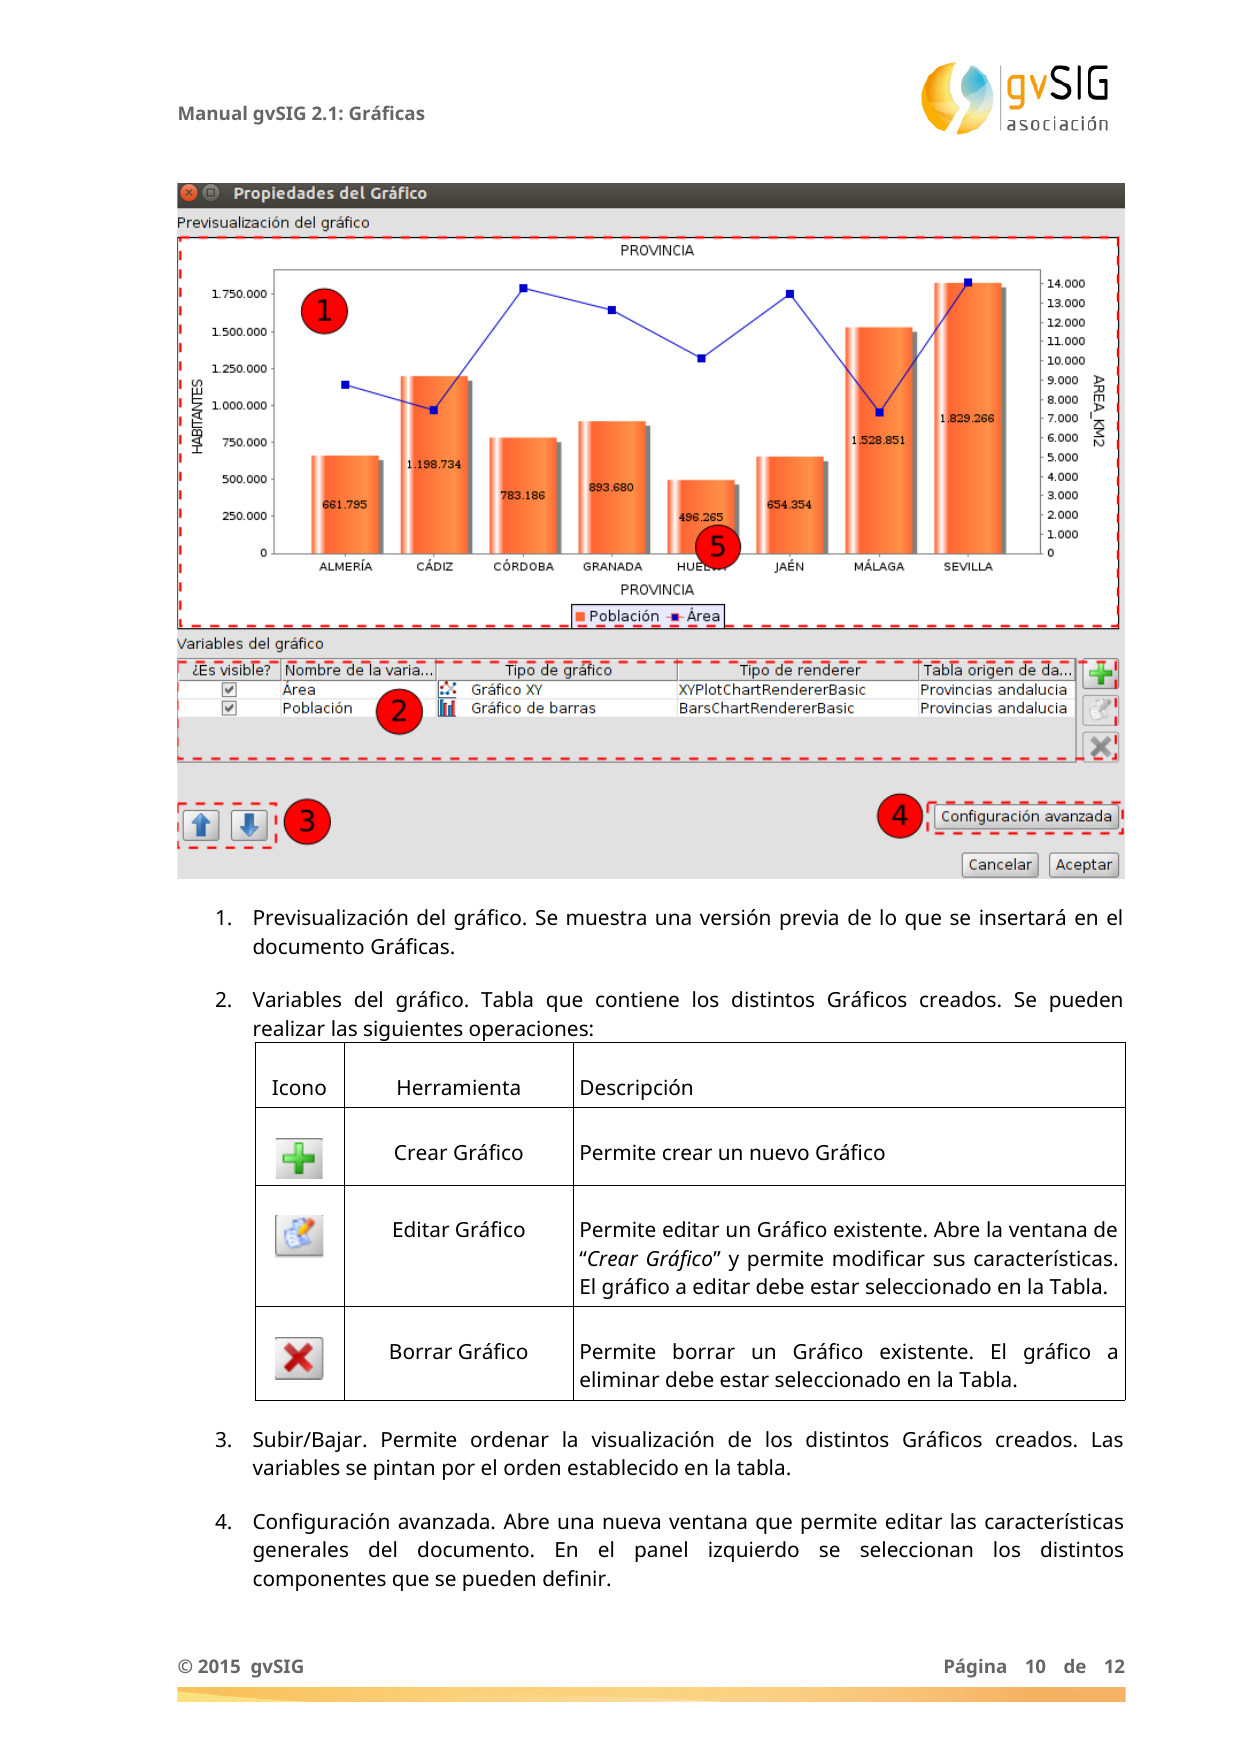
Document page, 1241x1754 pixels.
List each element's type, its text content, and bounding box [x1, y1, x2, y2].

table_cell Editar Gráfico [345, 1186, 573, 1306]
list Subir/Bajar. Permite ordenar la visualización de los distintos Gráficos creados. Las variables se pintan por el orden establecido en la tabla. [215, 1425, 1125, 1482]
list Previsualización del gráfico. Se muestra una versión previa de lo que se insertará en el documento Gráficas. [215, 903, 1125, 960]
picture [275, 1337, 324, 1380]
table_header Descripción [574, 1043, 1125, 1107]
list Configuración avanzada. Abre una nueva ventana que permite editar las características generales del documento. En el panel izquierdo se seleccionan los distintos componentes que se pueden definir. [215, 1507, 1125, 1592]
picture [177, 183, 1125, 879]
table_cell Permite borrar un Gráfico existente. El gráfico a eliminar debe estar seleccionado en la Tabla. [574, 1307, 1125, 1400]
table_header Icono [256, 1043, 344, 1107]
picture [902, 47, 1122, 148]
table_cell [256, 1108, 344, 1184]
table_cell Permite crear un nuevo Gráfico [574, 1108, 1125, 1184]
table_cell [256, 1307, 344, 1400]
table_cell [256, 1186, 344, 1306]
picture [275, 1138, 323, 1179]
picture [275, 1215, 324, 1258]
table_header Herramienta [345, 1043, 573, 1107]
picture [177, 1687, 1126, 1702]
table_cell Crear Gráfico [345, 1108, 573, 1184]
table_cell Permite editar un Gráfico existente. Abre la ventana de “Crear Gráfico” y permite modificar sus características. El gráfico a editar debe estar seleccionado en la Tabla. [574, 1186, 1125, 1306]
list Variables del gráfico. Tabla que contiene los distintos Gráficos creados. Se pueden realizar las siguientes operaciones: [215, 985, 1125, 1042]
table_cell Borrar Gráfico [345, 1307, 573, 1400]
